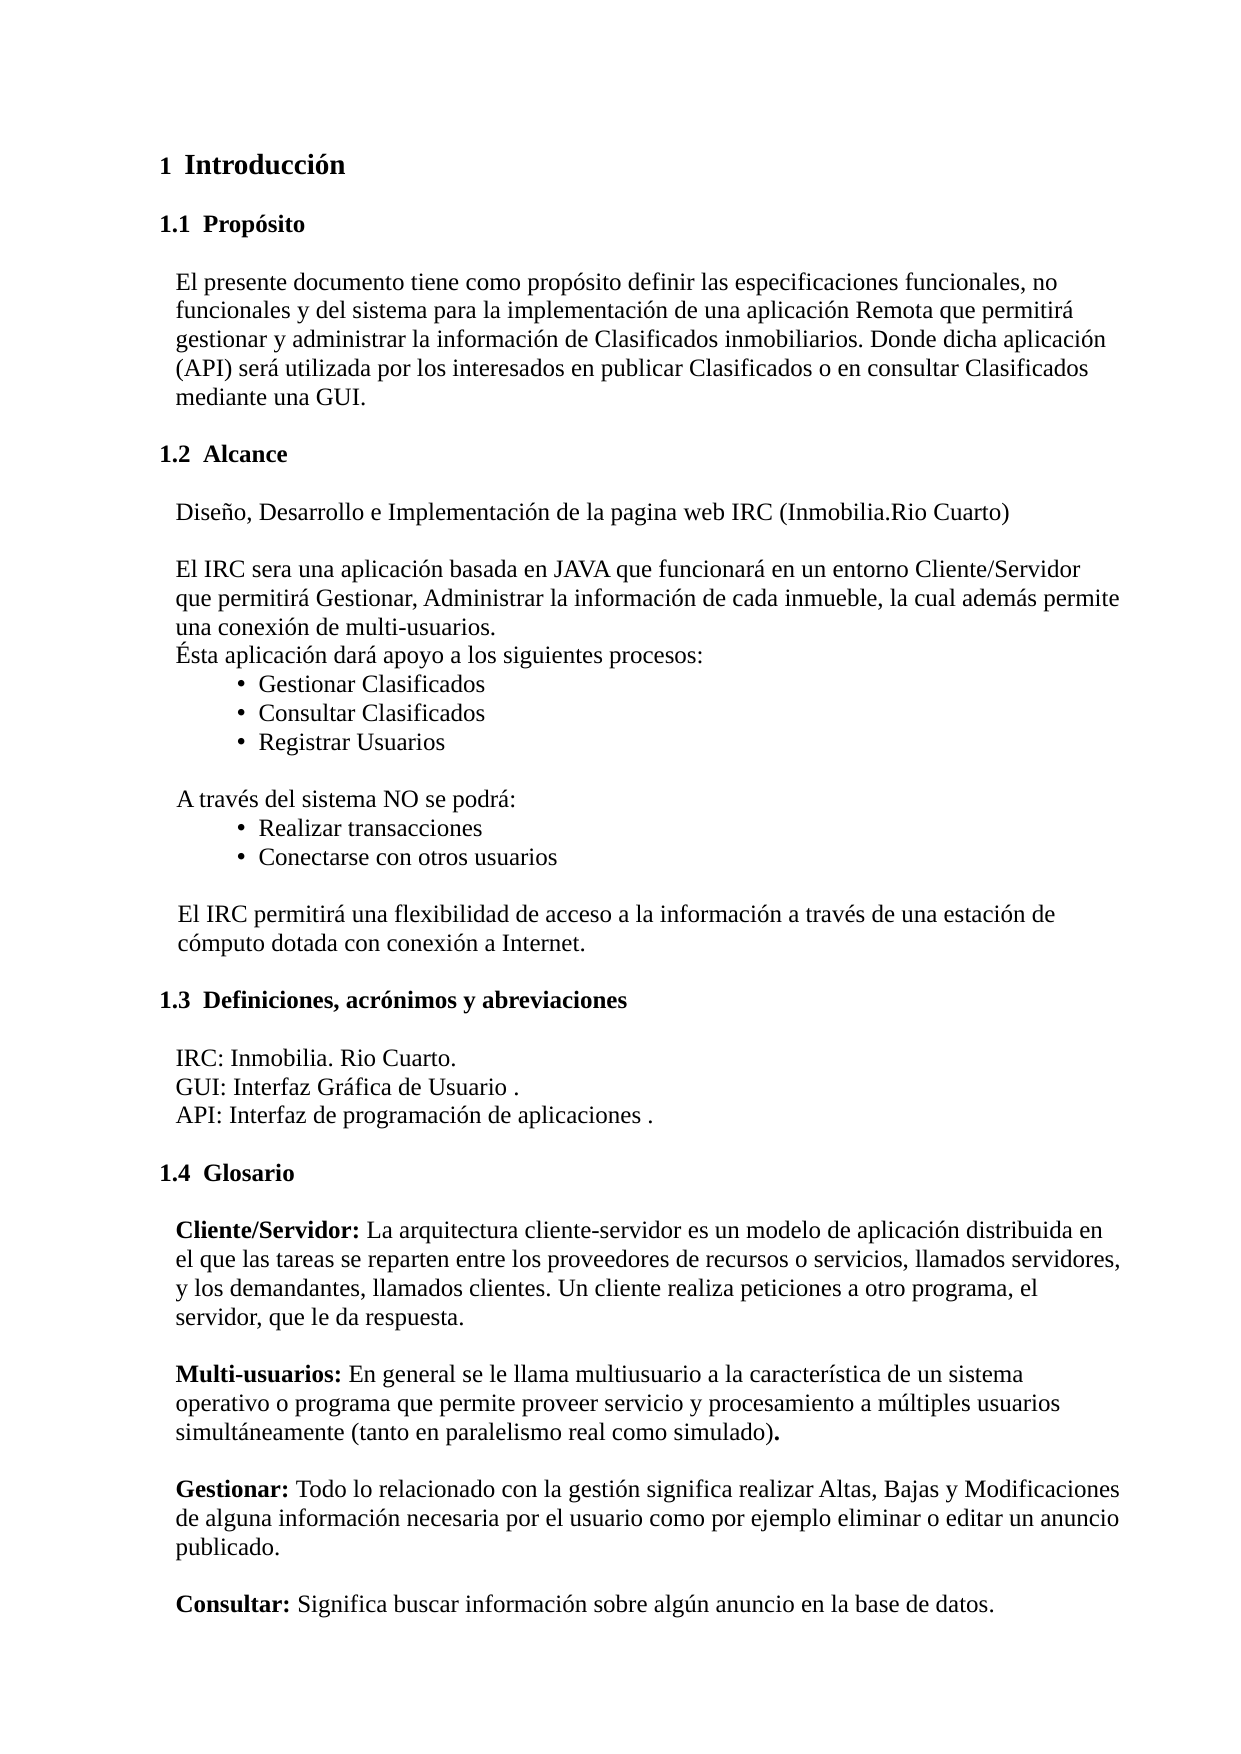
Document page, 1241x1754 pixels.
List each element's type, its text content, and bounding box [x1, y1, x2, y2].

list A través del sistema NO se podrá: [176, 784, 1122, 813]
list Consultar Clasificados [237, 698, 1122, 727]
list Realizar transacciones [237, 813, 1122, 842]
list Conectarse con otros usuarios [237, 842, 1122, 870]
list Gestionar Clasificados [237, 669, 1122, 698]
list Propósito [153, 209, 1122, 267]
text El IRC permitirá una flexibilidad de acceso a la información a través de una estación de cómputo dotada con conexión a Internet. [177, 899, 1122, 957]
list Alcance Diseño, Desarrollo e Implementación de la pagina web IRC (Inmobilia.Rio Cuarto) El IRC sera una aplicación basada en JAVA que funcionará en un entorno Cliente/Servidor que permitirá Gestionar, Administrar la información de cada inmueble, la cual además permite una conexión de multi-usuarios. Ésta aplicación dará apoyo a los siguientes procesos: [153, 439, 1122, 669]
list El presente documento tiene como propósito definir las especificaciones funcionales, no funcionales y del sistema para la implementación de una aplicación Remota que permitirá gestionar y administrar la información de Clasificados inmobiliarios. Donde dicha aplicación (API) será utilizada por los interesados en publicar Clasificados o en consultar Clasificados mediante una GUI. [153, 267, 1122, 410]
list Glosario Cliente/Servidor: La arquitectura cliente-servidor es un modelo de aplicación distribuida en el que las tareas se reparten entre los proveedores de recursos o servicios, llamados servidores, y los demandantes, llamados clientes. Un cliente realiza peticiones a otro programa, el servidor, que le da respuesta. [153, 1158, 1122, 1330]
list Multi-usuarios: En general se le llama multiusuario a la característica de un sistema operativo o programa que permite proveer servicio y procesamiento a múltiples usuarios simultáneamente (tanto en paralelismo real como simulado). [153, 1359, 1122, 1445]
list Gestionar: Todo lo relacionado con la gestión significa realizar Altas, Bajas y Modificaciones de alguna información necesaria por el usuario como por ejemplo eliminar o editar un anuncio publicado. [153, 1474, 1122, 1560]
list Introducción [153, 147, 1122, 209]
list Consultar: Significa buscar información sobre algún anuncio en la base de datos. [153, 1589, 1122, 1618]
list IRC: Inmobilia. Rio Cuarto. GUI: Interfaz Gráfica de Usuario . [153, 1043, 1122, 1100]
list Definiciones, acrónimos y abreviaciones [153, 985, 1122, 1014]
list API: Interfaz de programación de aplicaciones . [153, 1100, 1122, 1158]
list Registrar Usuarios [237, 727, 1122, 755]
